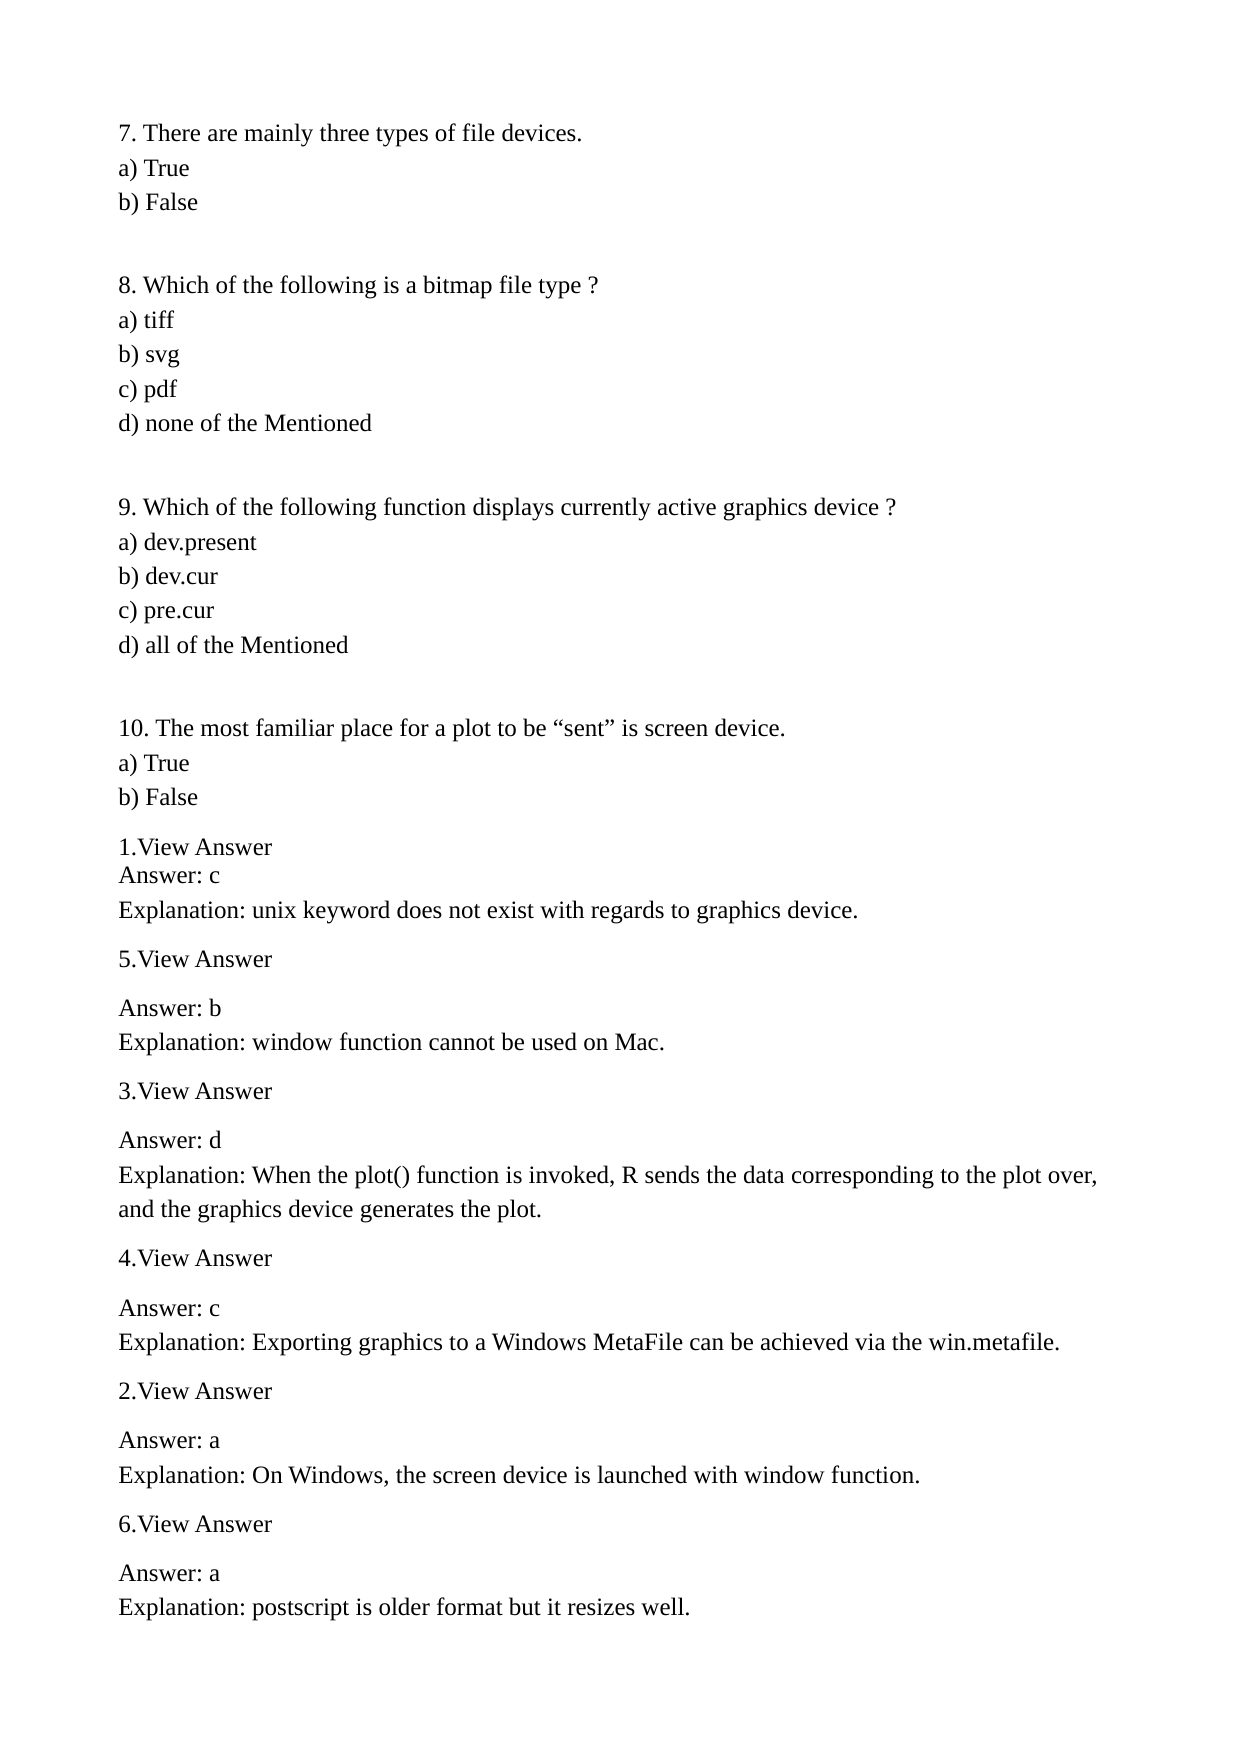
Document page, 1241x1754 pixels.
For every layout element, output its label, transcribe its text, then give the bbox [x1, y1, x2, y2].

text 9. Which of the following function displays currently active graphics device ? a) dev.present b) dev.cur c) pre.cur d) all of the Mentioned [118, 492, 1122, 693]
text 4.View Answer [118, 1243, 1122, 1272]
text Answer: a Explanation: postscript is older format but it resizes well. [118, 1558, 1122, 1621]
text Answer: a Explanation: On Windows, the screen device is launched with window function. [118, 1425, 1122, 1488]
text Answer: c Explanation: Exporting graphics to a Windows MetaFile can be achieved via the win.metafile. [118, 1293, 1122, 1356]
text Answer: c Explanation: unix keyword does not exist with regards to graphics device. [118, 860, 1122, 923]
text 2.View Answer [118, 1376, 1122, 1405]
text 5.View Answer [118, 944, 1122, 973]
text Answer: b Explanation: window function cannot be used on Mac. [118, 993, 1122, 1056]
text 1.View Answer [118, 832, 1122, 860]
text 8. Which of the following is a bitmap file type ? a) tiff b) svg c) pdf d) none of the Mentioned [118, 271, 1122, 472]
text 7. There are mainly three types of file devices. a) True b) False [118, 118, 1122, 250]
text 3.View Answer [118, 1076, 1122, 1105]
text Answer: d Explanation: When the plot() function is invoked, R sends the data corresponding to the plot over, and the graphics device generates the plot. [118, 1126, 1122, 1223]
text 6.View Answer [118, 1509, 1122, 1537]
text 10. The most familiar place for a plot to be “sent” is screen device. a) True b) False [118, 713, 1122, 811]
